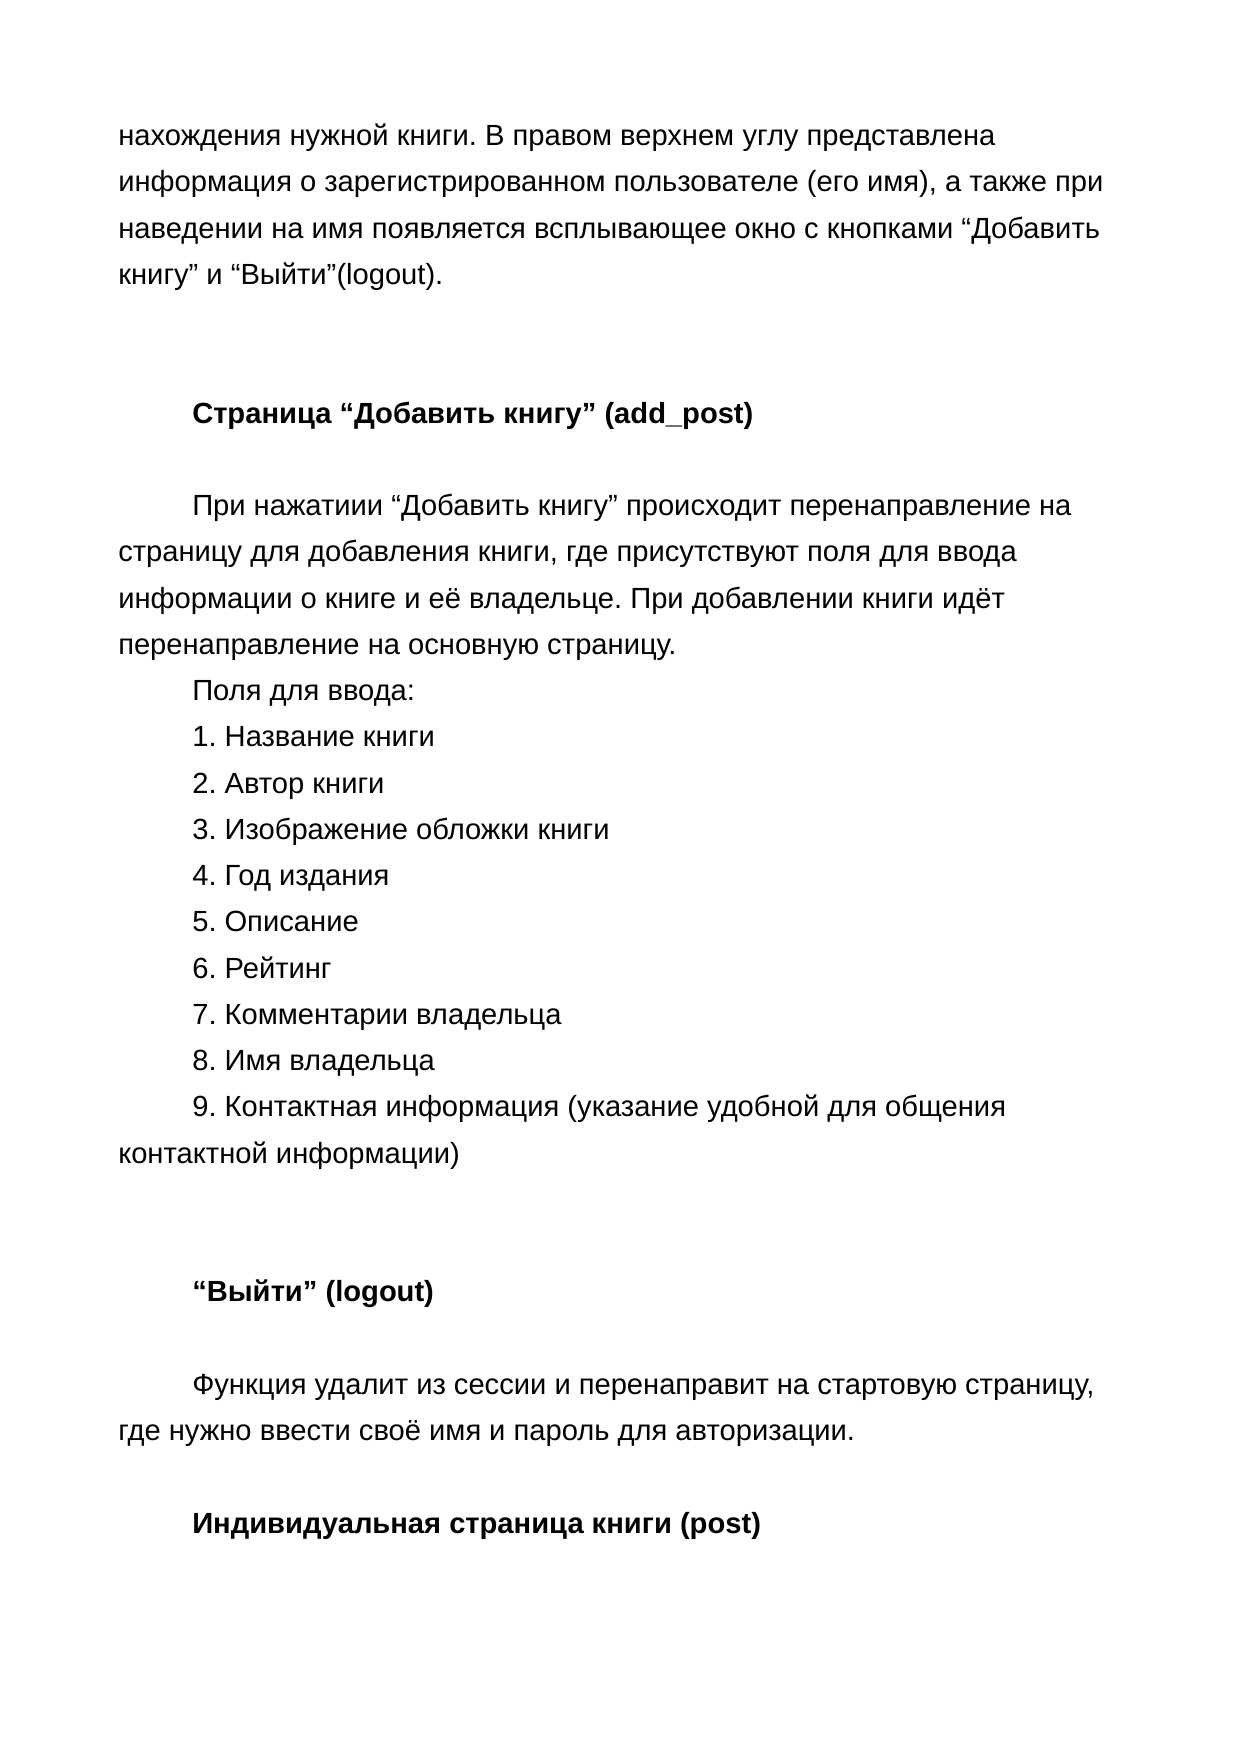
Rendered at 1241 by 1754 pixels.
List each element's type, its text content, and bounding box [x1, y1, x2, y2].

text Страница “Добавить книгу” (add_post) [118, 396, 1122, 429]
text 9. Контактная информация (указание удобной для общения контактной информации) [118, 1089, 1122, 1169]
text нахождения нужной книги. В правом верхнем углу представлена информация о зарегистрированном пользователе (его имя), а также при наведении на имя появляется всплывающее окно с кнопками “Добавить книгу” и “Выйти”(logout). [118, 118, 1122, 290]
text 3. Изображение обложки книги [118, 812, 1122, 845]
text 5. Описание [118, 904, 1122, 938]
text 1. Название книги [118, 719, 1122, 753]
text 8. Имя владельца [118, 1043, 1122, 1077]
text Поля для ввода: [118, 673, 1122, 707]
text Функция удалит из сессии и перенаправит на стартовую страницу, где нужно ввести своё имя и пароль для авторизации. [118, 1367, 1122, 1447]
text 7. Комментарии владельца [118, 997, 1122, 1030]
text 6. Рейтинг [118, 951, 1122, 984]
text 4. Год издания [118, 858, 1122, 892]
text 2. Автор книги [118, 766, 1122, 799]
text При нажатиии “Добавить книгу” происходит перенаправление на страницу для добавления книги, где присутствуют поля для ввода информации о книге и её владельце. При добавлении книги идёт перенаправление на основную страницу. [118, 488, 1122, 660]
text “Выйти” (logout) [118, 1274, 1122, 1308]
text Индивидуальная страница книги (post) [118, 1506, 1122, 1539]
